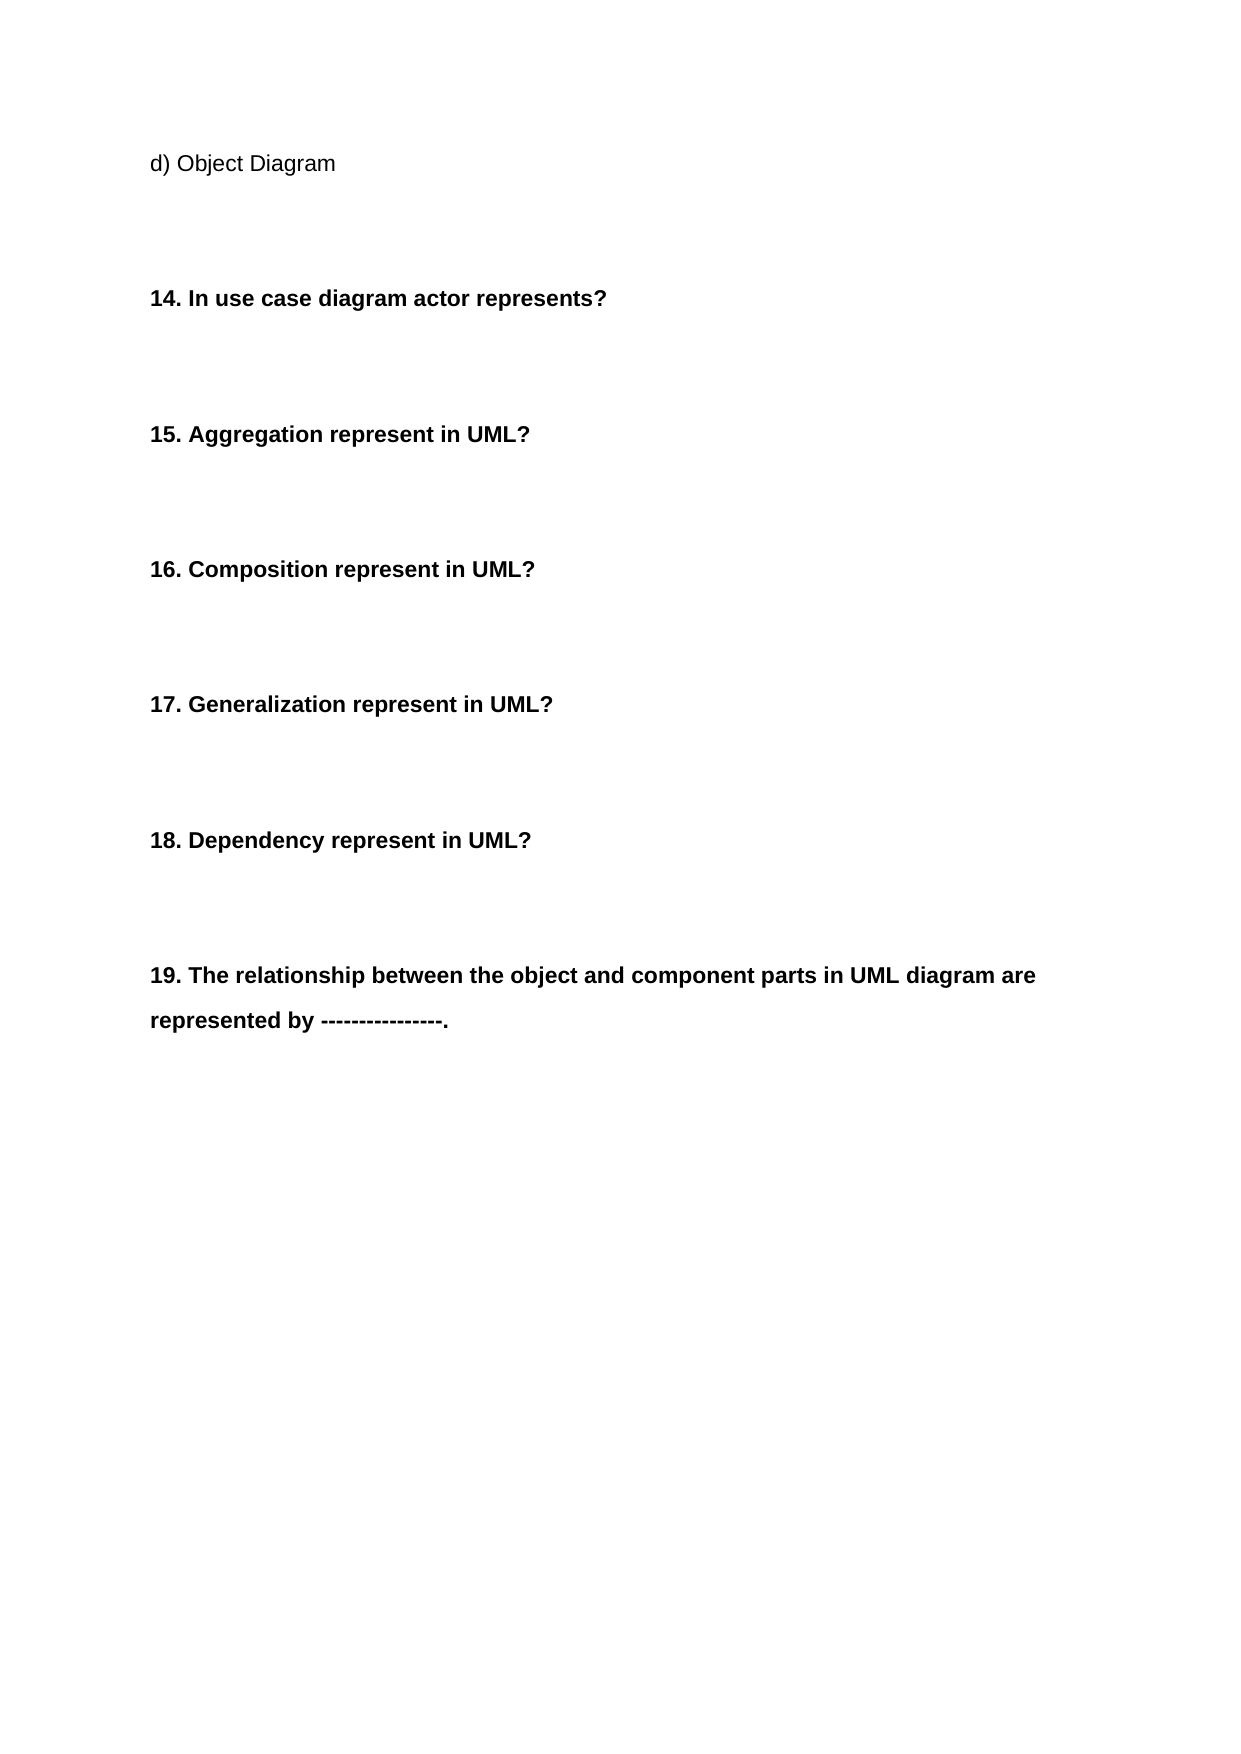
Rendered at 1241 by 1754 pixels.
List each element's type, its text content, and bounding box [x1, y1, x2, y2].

text d) Object Diagram [150, 150, 1090, 176]
text 15. Aggregation represent in UML? [150, 421, 1090, 447]
text represented by ----------------. [150, 1007, 1090, 1033]
text 17. Generalization represent in UML? [150, 691, 1090, 718]
text 16. Composition represent in UML? [150, 556, 1090, 582]
text 18. Dependency represent in UML? [150, 827, 1090, 853]
text 19. The relationship between the object and component parts in UML diagram are [150, 962, 1090, 988]
text 14. In use case diagram actor represents? [150, 285, 1090, 312]
